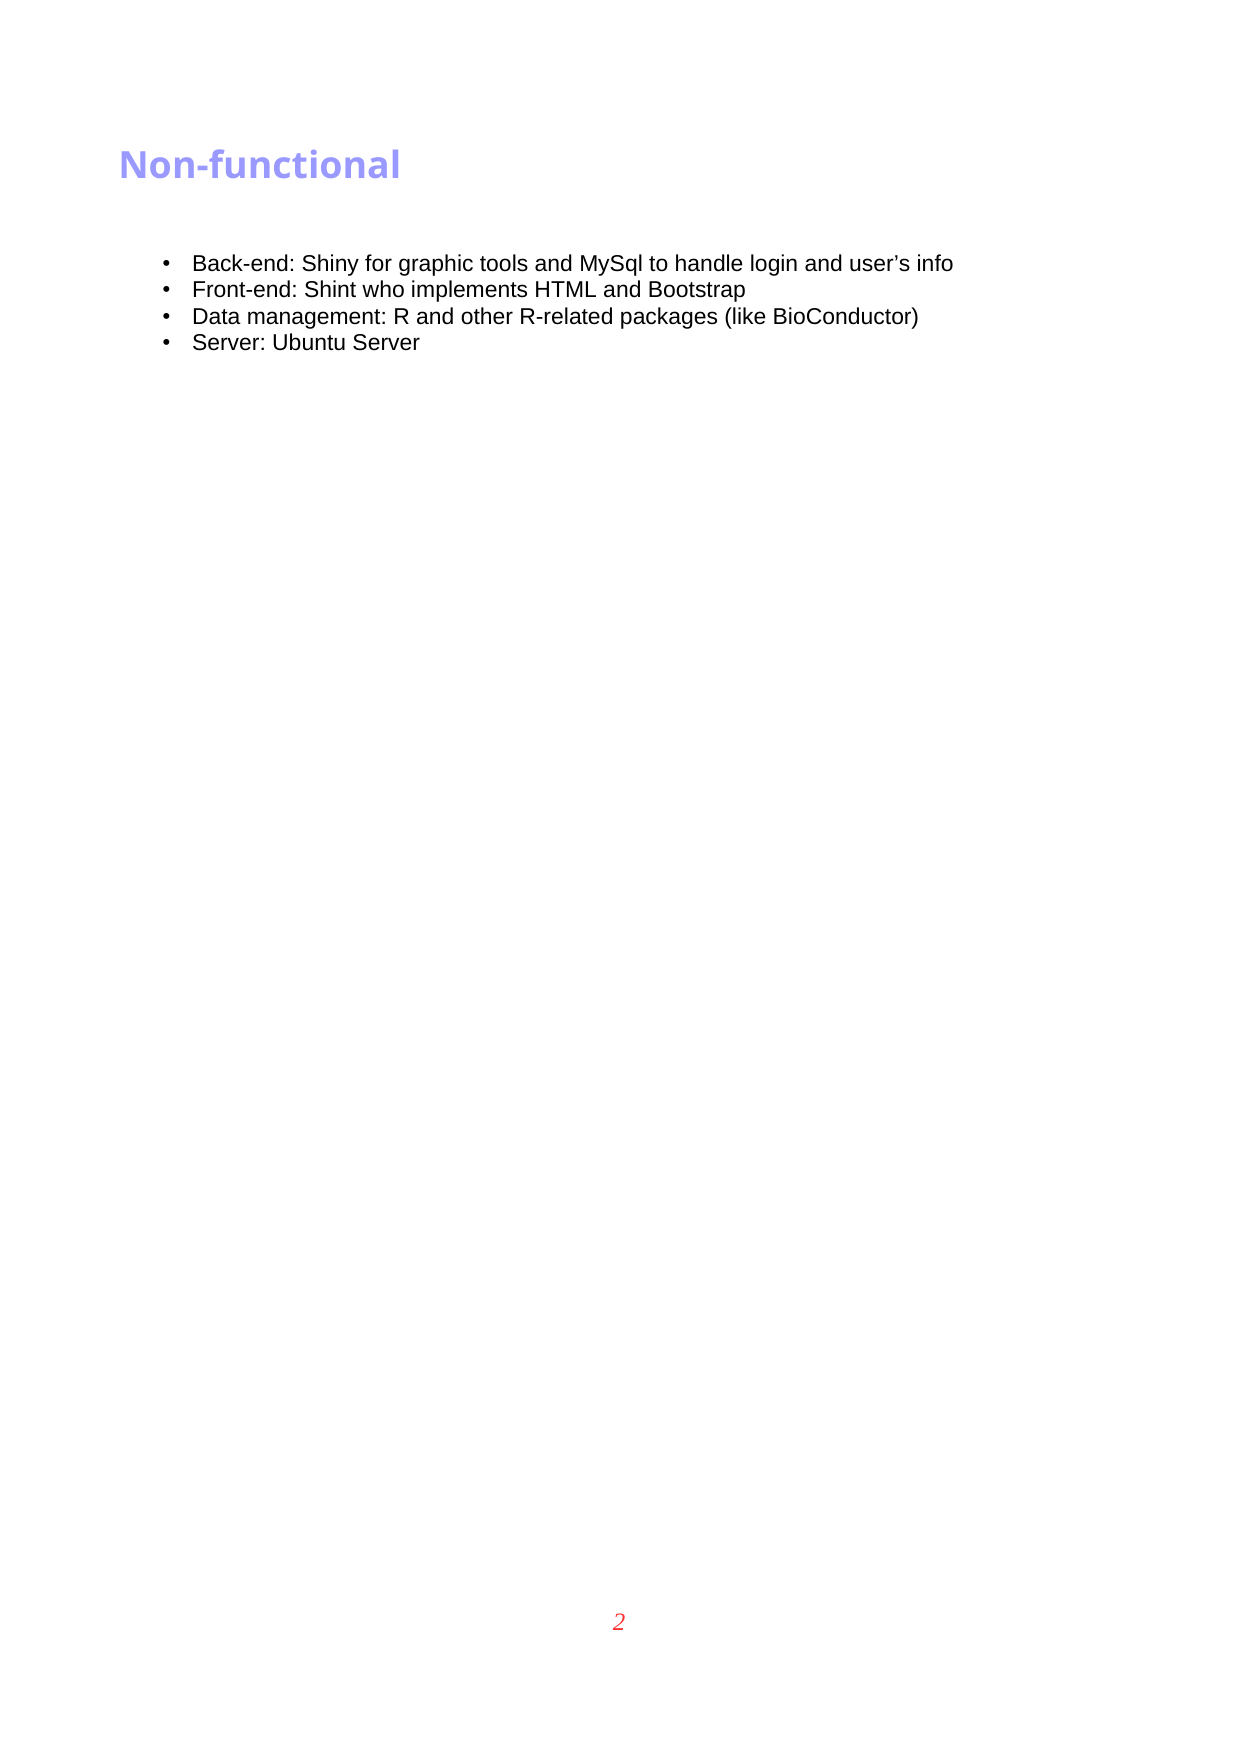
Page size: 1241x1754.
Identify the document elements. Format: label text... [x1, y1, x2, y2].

list Server: Ubuntu Server [162, 329, 1122, 355]
list Back-end: Shiny for graphic tools and MySql to handle login and user’s info [162, 250, 1122, 276]
list Front-end: Shint who implements HTML and Bootstrap [162, 276, 1122, 303]
list Data management: R and other R-related packages (like BioConductor) [162, 303, 1122, 329]
subtitle Non-functional [118, 139, 1122, 190]
